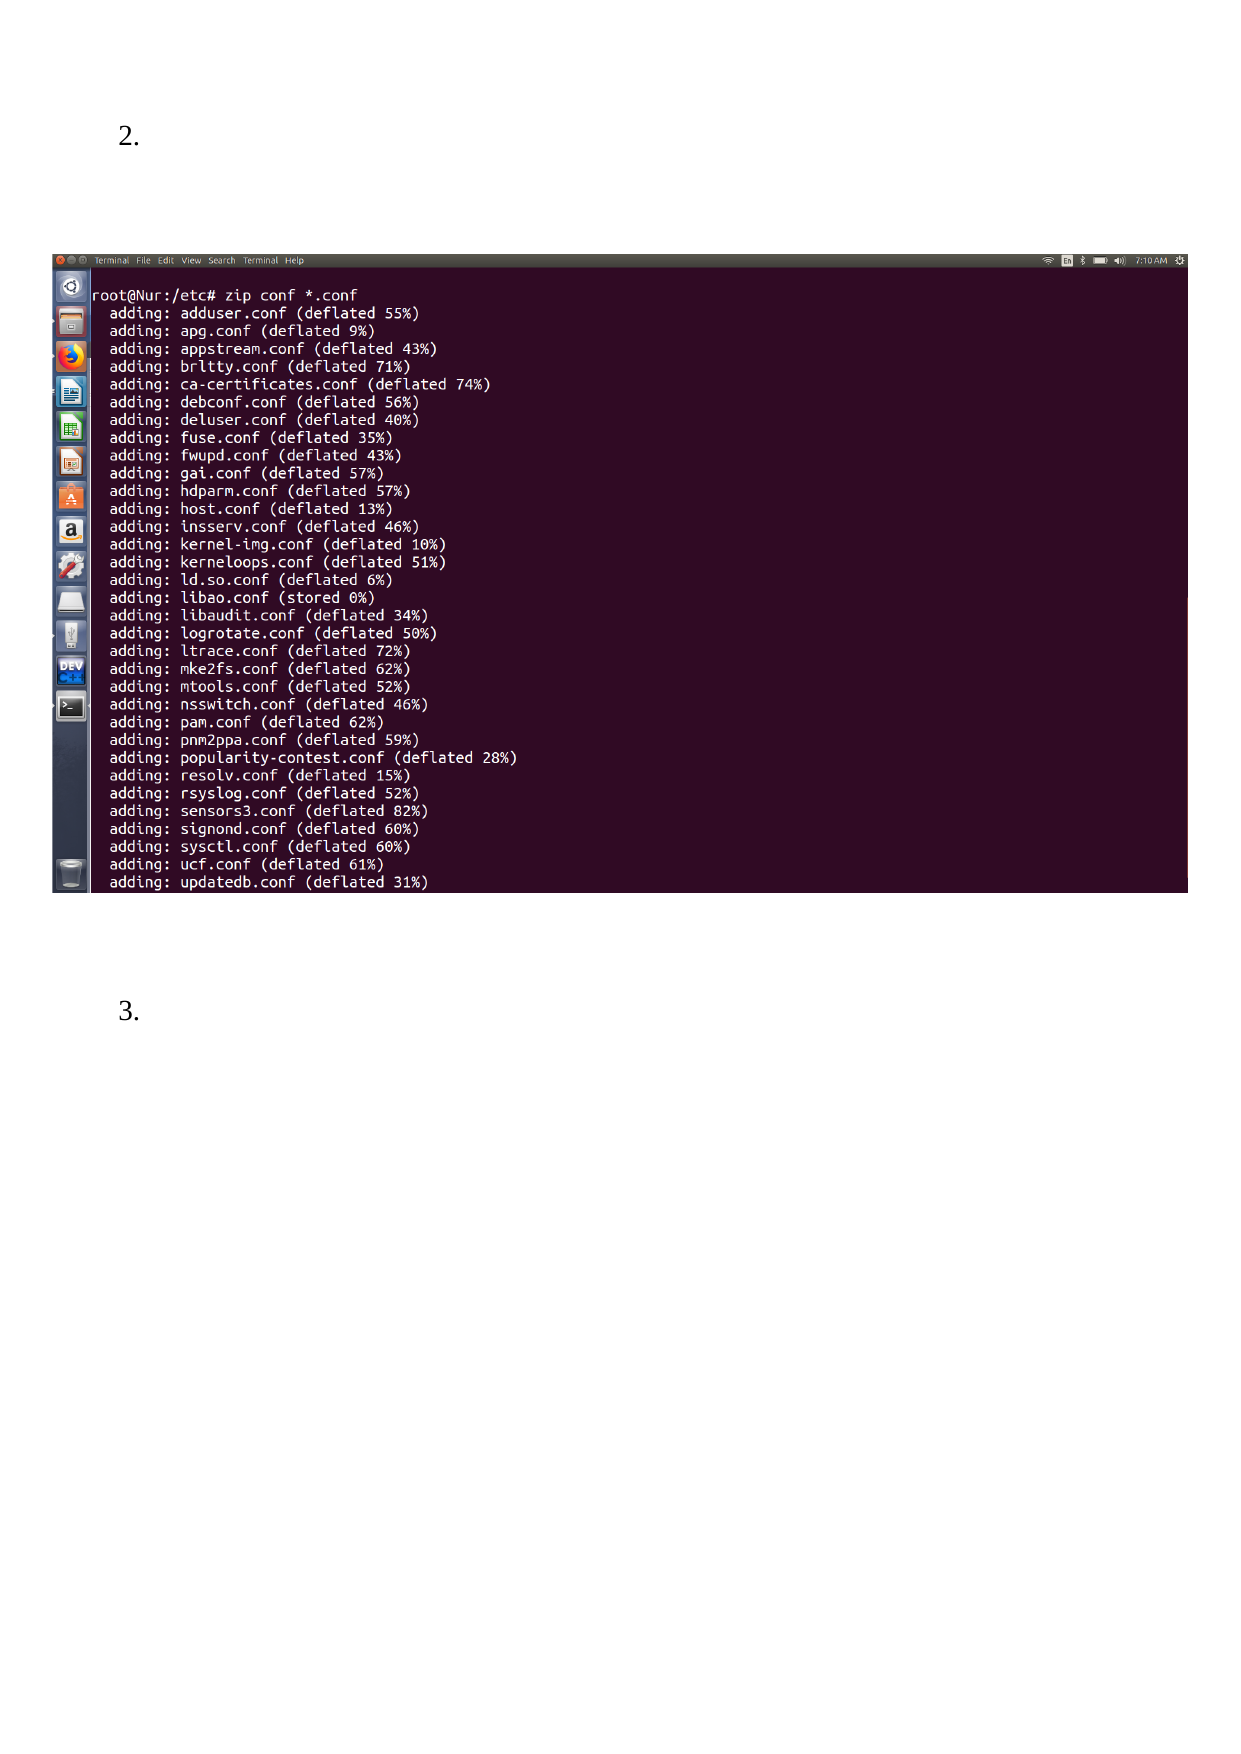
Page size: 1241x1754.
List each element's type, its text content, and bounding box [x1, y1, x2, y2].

text 3. [118, 993, 1122, 1027]
text 2. [118, 118, 1122, 152]
picture [52, 254, 1188, 893]
